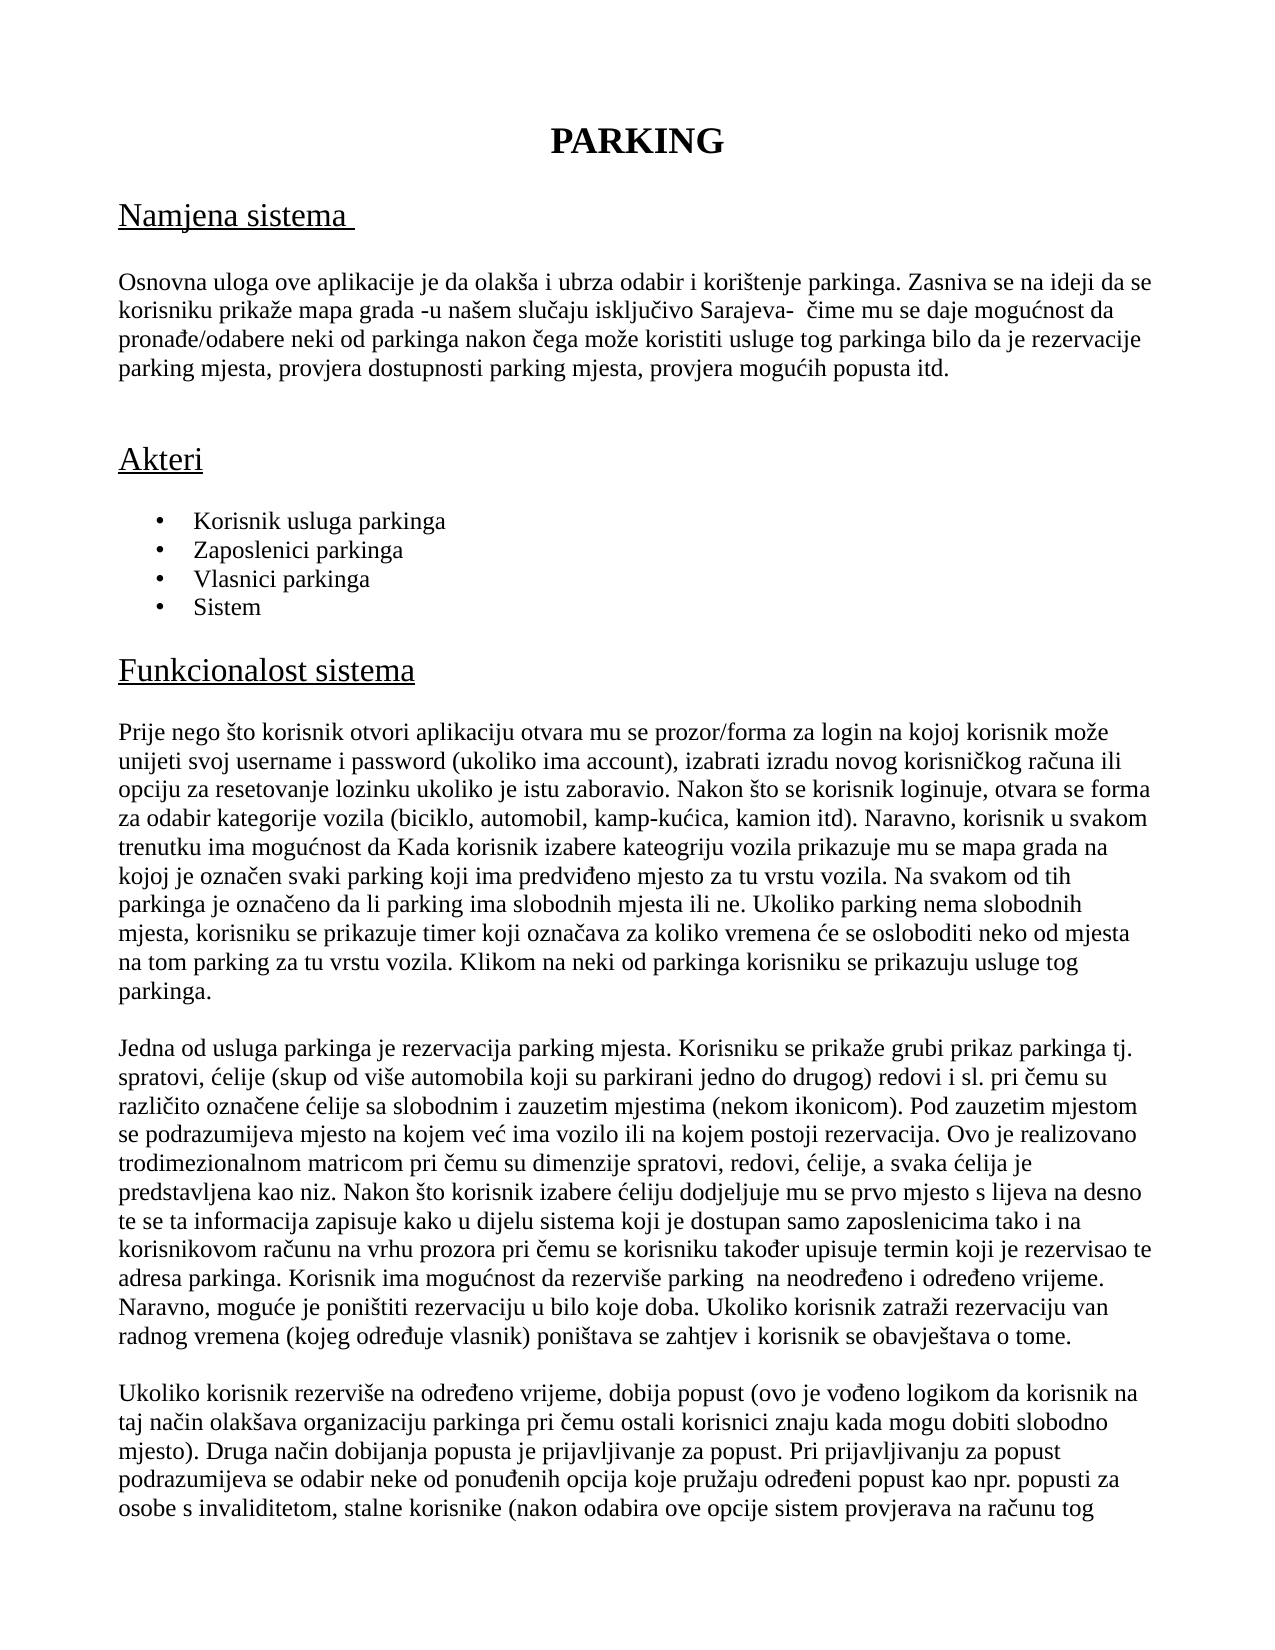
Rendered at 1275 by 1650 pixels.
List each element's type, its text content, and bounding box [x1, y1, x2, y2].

text PARKING [118, 118, 1157, 161]
list Sistem [156, 592, 1157, 621]
list Zaposlenici parkinga [156, 535, 1157, 564]
text Namjena sistema [118, 195, 1157, 233]
text Prije nego što korisnik otvori aplikaciju otvara mu se prozor/forma za login na kojoj korisnik može unijeti svoj username i password (ukoliko ima account), izabrati izradu novog korisničkog računa ili opciju za resetovanje lozinku ukoliko je istu zaboravio. Nakon što se korisnik loginuje, otvara se forma za odabir kategorije vozila (biciklo, automobil, kamp-kućica, kamion itd). Naravno, korisnik u svakom trenutku ima mogućnost da Kada korisnik izabere kateogriju vozila prikazuje mu se mapa grada na kojoj je označen svaki parking koji ima predviđeno mjesto za tu vrstu vozila. Na svakom od tih parkinga je označeno da li parking ima slobodnih mjesta ili ne. Ukoliko parking nema slobodnih mjesta, korisniku se prikazuje timer koji označava za koliko vremena će se osloboditi neko od mjesta na tom parking za tu vrstu vozila. Klikom na neki od parkinga korisniku se prikazuju usluge tog parkinga. [118, 717, 1157, 1004]
text Osnovna uloga ove aplikacije je da olakša i ubrza odabir i korištenje parkinga. Zasniva se na ideji da se korisniku prikaže mapa grada -u našem slučaju isključivo Sarajeva- čime mu se daje mogućnost da pronađe/odabere neki od parkinga nakon čega može koristiti usluge tog parkinga bilo da je rezervacije parking mjesta, provjera dostupnosti parking mjesta, provjera mogućih popusta itd. [118, 267, 1157, 382]
text Funkcionalost sistema [118, 650, 1157, 688]
text Jedna od usluga parkinga je rezervacija parking mjesta. Korisniku se prikaže grubi prikaz parkinga tj. spratovi, ćelije (skup od više automobila koji su parkirani jedno do drugog) redovi i sl. pri čemu su različito označene ćelije sa slobodnim i zauzetim mjestima (nekom ikonicom). Pod zauzetim mjestom se podrazumijeva mjesto na kojem već ima vozilo ili na kojem postoji rezervacija. Ovo je realizovano trodimezionalnom matricom pri čemu su dimenzije spratovi, redovi, ćelije, a svaka ćelija je predstavljena kao niz. Nakon što korisnik izabere ćeliju dodjeljuje mu se prvo mjesto s lijeva na desno te se ta informacija zapisuje kako u dijelu sistema koji je dostupan samo zaposlenicima tako i na korisnikovom računu na vrhu prozora pri čemu se korisniku također upisuje termin koji je rezervisao te adresa parkinga. Korisnik ima mogućnost da rezerviše parking na neodređeno i određeno vrijeme. Naravno, moguće je poništiti rezervaciju u bilo koje doba. Ukoliko korisnik zatraži rezervaciju van radnog vremena (kojeg određuje vlasnik) poništava se zahtjev i korisnik se obavještava o tome. [118, 1033, 1157, 1349]
text Akteri [118, 439, 1157, 477]
list Korisnik usluga parkinga [156, 506, 1157, 535]
list Vlasnici parkinga [156, 564, 1157, 592]
text Ukoliko korisnik rezerviše na određeno vrijeme, dobija popust (ovo je vođeno logikom da korisnik na taj način olakšava organizaciju parkinga pri čemu ostali korisnici znaju kada mogu dobiti slobodno mjesto). Druga način dobijanja popusta je prijavljivanje za popust. Pri prijavljivanju za popust podrazumijeva se odabir neke od ponuđenih opcija koje pružaju određeni popust kao npr. popusti za osobe s invaliditetom, stalne korisnike (nakon odabira ove opcije sistem provjerava na računu tog [118, 1378, 1157, 1522]
